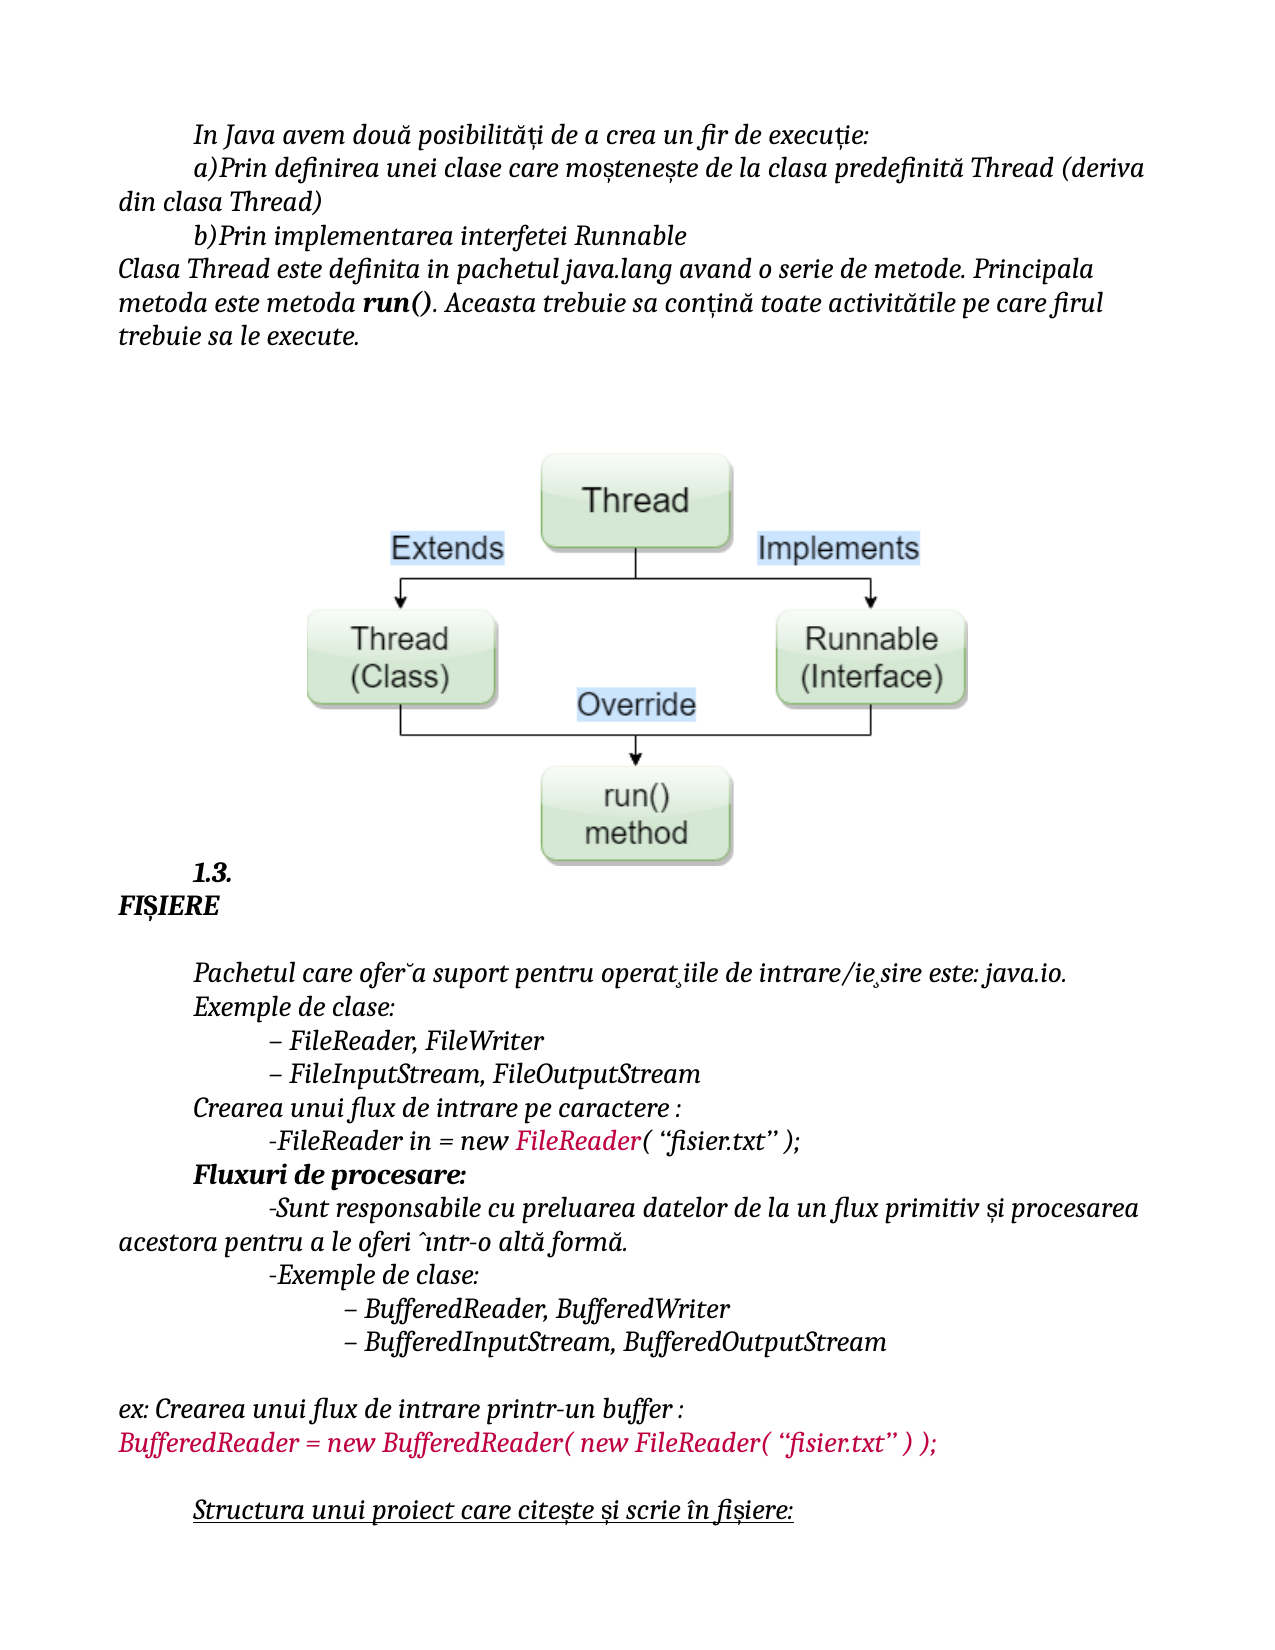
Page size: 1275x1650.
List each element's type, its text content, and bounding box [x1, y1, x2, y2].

text BufferedReader = new BufferedReader( new FileReader( ‘‘fisier.txt’’ ) ); [118, 1426, 1157, 1460]
text – FileInputStream, FileOutputStream [118, 1057, 1157, 1091]
text In Java avem două posibilități de a crea un fir de execuție: [118, 118, 1157, 152]
text 1.3. FIȘIERE [118, 856, 1157, 923]
text ex: Crearea unui flux de intrare printr-un buffer : [118, 1393, 1157, 1426]
text -FileReader in = new FileReader( ‘‘fisier.txt’’ ); [118, 1124, 1157, 1158]
text – BufferedInputStream, BufferedOutputStream [118, 1326, 1157, 1359]
text – FileReader, FileWriter [118, 1024, 1157, 1057]
text Crearea unui flux de intrare pe caractere : [118, 1091, 1157, 1124]
text Clasa Thread este definita in pachetul java.lang avand o serie de metode. Principala metoda este metoda run(). Aceasta trebuie sa conțină toate activitătile pe care firul trebuie sa le execute. [118, 252, 1157, 353]
text -Exemple de clase: [118, 1258, 1157, 1292]
picture [307, 453, 968, 866]
text – BufferedReader, BufferedWriter [118, 1292, 1157, 1326]
text b)Prin implementarea interfetei Runnable [118, 219, 1157, 252]
text -Sunt responsabile cu preluarea datelor de la un flux primitiv și procesarea acestora pentru a le oferi ˆıntr-o altă formă. [118, 1191, 1157, 1258]
text a)Prin definirea unei clase care moștenește de la clasa predefinită Thread (deriva din clasa Thread) [118, 152, 1157, 219]
text Pachetul care ofer˘a suport pentru operat¸iile de intrare/ie¸sire este: java.io. [118, 957, 1157, 990]
text Exemple de clase: [118, 990, 1157, 1024]
text Structura unui proiect care citește și scrie în fișiere: [118, 1493, 1157, 1527]
text Fluxuri de procesare: [118, 1158, 1157, 1191]
